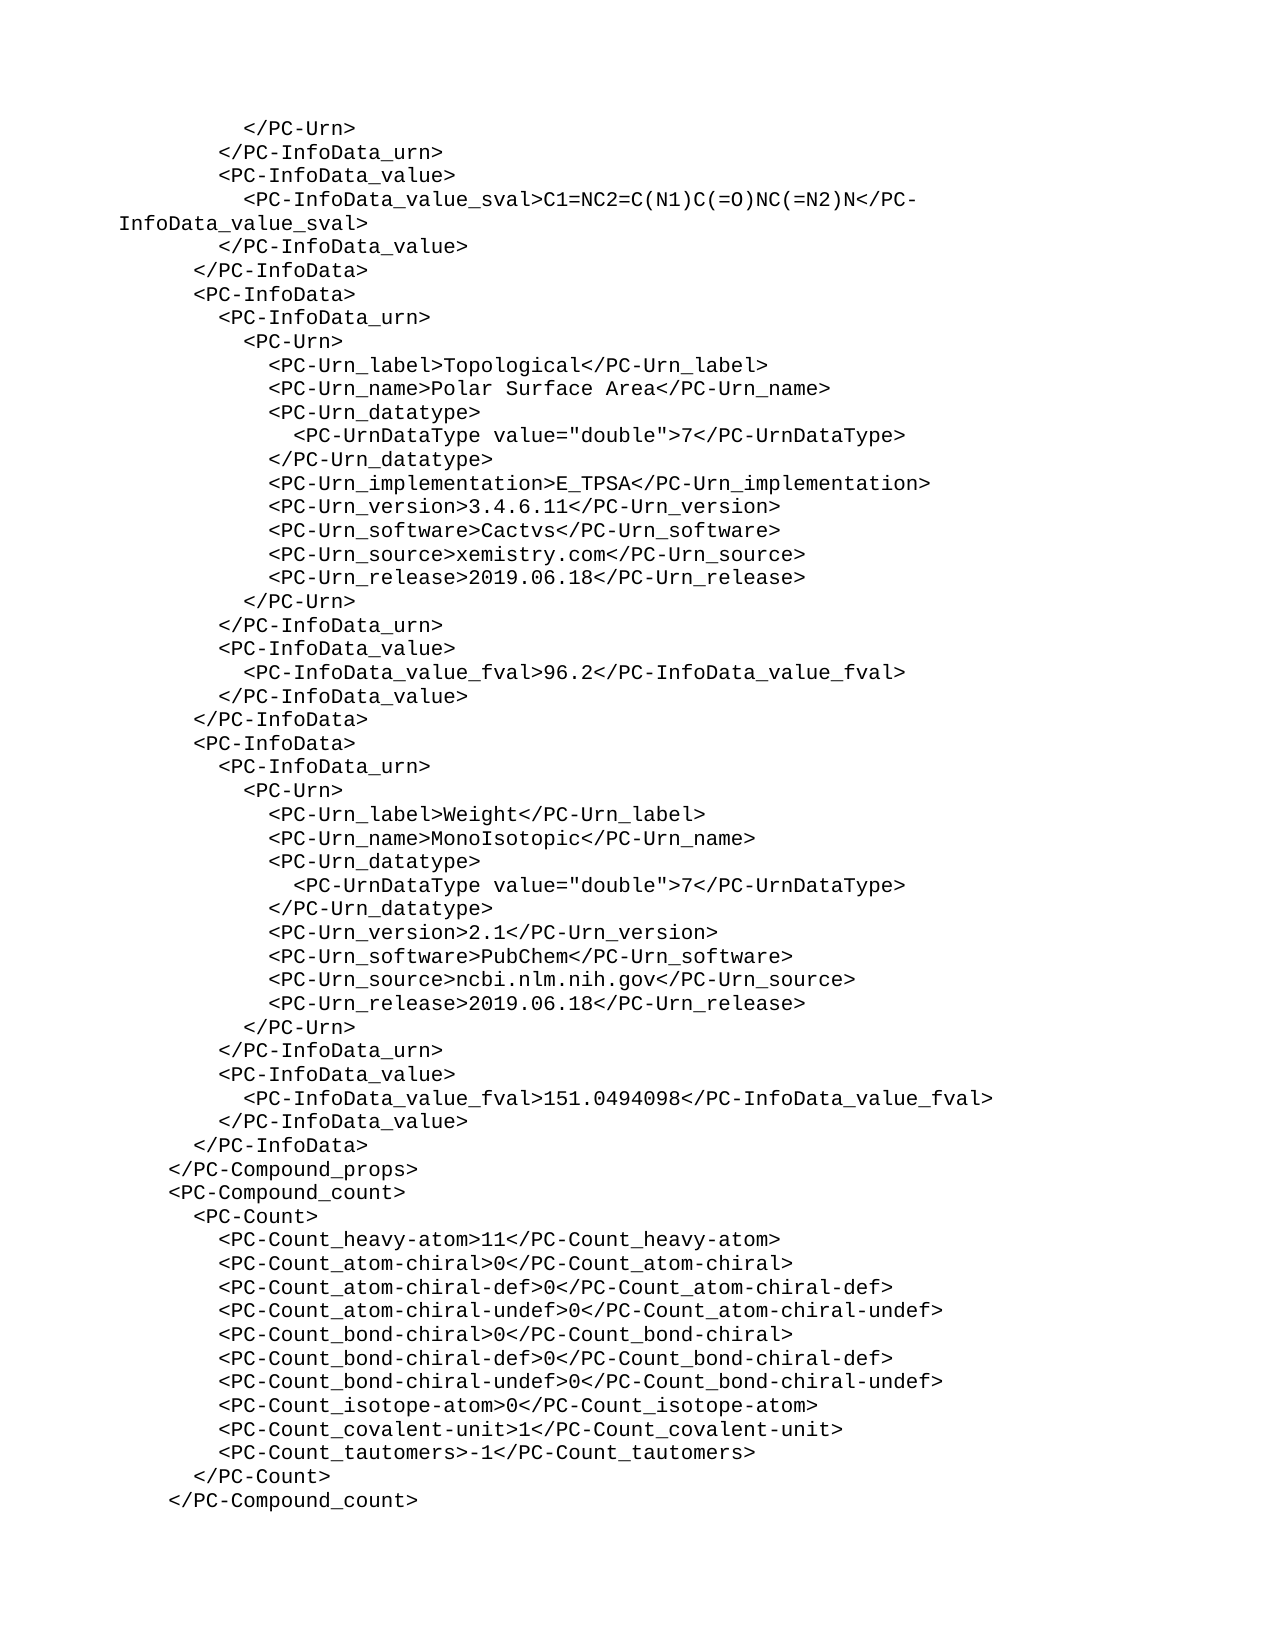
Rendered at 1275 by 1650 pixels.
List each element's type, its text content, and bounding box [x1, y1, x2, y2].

text <PC-Urn> [118, 780, 1157, 804]
text <PC-Count_covalent-unit>1</PC-Count_covalent-unit> [118, 1419, 1157, 1442]
text <PC-Urn_version>2.1</PC-Urn_version> [118, 922, 1157, 946]
text <PC-Urn> [118, 331, 1157, 354]
text </PC-InfoData_value> [118, 686, 1157, 709]
text <PC-Urn_datatype> [118, 402, 1157, 426]
text <PC-Count_atom-chiral>0</PC-Count_atom-chiral> [118, 1253, 1157, 1277]
text <PC-InfoData_value> [118, 638, 1157, 662]
text <PC-Count_tautomers>-1</PC-Count_tautomers> [118, 1442, 1157, 1466]
text <PC-Urn_label>Weight</PC-Urn_label> [118, 804, 1157, 827]
text <PC-Count> [118, 1206, 1157, 1229]
text <PC-Urn_software>Cactvs</PC-Urn_software> [118, 520, 1157, 544]
text <PC-Count_heavy-atom>11</PC-Count_heavy-atom> [118, 1229, 1157, 1253]
text <PC-InfoData_value_sval>C1=NC2=C(N1)C(=O)NC(=N2)N</PC-InfoData_value_sval> [118, 189, 1157, 236]
text </PC-Count> [118, 1466, 1157, 1489]
text </PC-InfoData_urn> [118, 615, 1157, 638]
text </PC-Urn> [118, 118, 1157, 142]
text </PC-Compound_props> [118, 1158, 1157, 1182]
text <PC-Urn_name>Polar Surface Area</PC-Urn_name> [118, 378, 1157, 402]
text </PC-Urn_datatype> [118, 449, 1157, 473]
text </PC-InfoData> [118, 260, 1157, 284]
text <PC-Urn_datatype> [118, 851, 1157, 875]
text <PC-Count_bond-chiral>0</PC-Count_bond-chiral> [118, 1324, 1157, 1348]
text <PC-InfoData> [118, 733, 1157, 757]
text <PC-Urn_software>PubChem</PC-Urn_software> [118, 946, 1157, 969]
text <PC-Count_bond-chiral-undef>0</PC-Count_bond-chiral-undef> [118, 1371, 1157, 1395]
text </PC-InfoData> [118, 1135, 1157, 1158]
text <PC-Count_atom-chiral-undef>0</PC-Count_atom-chiral-undef> [118, 1300, 1157, 1324]
text </PC-Compound_count> [118, 1489, 1157, 1513]
text <PC-Urn_name>MonoIsotopic</PC-Urn_name> [118, 827, 1157, 851]
text <PC-Urn_implementation>E_TPSA</PC-Urn_implementation> [118, 473, 1157, 496]
text <PC-Count_atom-chiral-def>0</PC-Count_atom-chiral-def> [118, 1277, 1157, 1300]
text <PC-Count_isotope-atom>0</PC-Count_isotope-atom> [118, 1395, 1157, 1419]
text <PC-InfoData_urn> [118, 307, 1157, 331]
text </PC-InfoData_urn> [118, 1040, 1157, 1064]
text <PC-Urn_version>3.4.6.11</PC-Urn_version> [118, 496, 1157, 520]
text <PC-InfoData_urn> [118, 757, 1157, 780]
text </PC-Urn> [118, 591, 1157, 615]
text </PC-InfoData_value> [118, 236, 1157, 260]
text </PC-Urn> [118, 1017, 1157, 1040]
text <PC-Urn_source>ncbi.nlm.nih.gov</PC-Urn_source> [118, 969, 1157, 993]
text </PC-InfoData_urn> [118, 142, 1157, 165]
text <PC-InfoData> [118, 284, 1157, 307]
text <PC-UrnDataType value="double">7</PC-UrnDataType> [118, 875, 1157, 898]
text <PC-Urn_release>2019.06.18</PC-Urn_release> [118, 993, 1157, 1017]
text <PC-InfoData_value_fval>96.2</PC-InfoData_value_fval> [118, 662, 1157, 686]
text <PC-Urn_source>xemistry.com</PC-Urn_source> [118, 544, 1157, 567]
text <PC-InfoData_value> [118, 165, 1157, 189]
text <PC-InfoData_value_fval>151.0494098</PC-InfoData_value_fval> [118, 1088, 1157, 1111]
text <PC-Urn_label>Topological</PC-Urn_label> [118, 354, 1157, 378]
text <PC-Count_bond-chiral-def>0</PC-Count_bond-chiral-def> [118, 1348, 1157, 1371]
text </PC-Urn_datatype> [118, 898, 1157, 922]
text <PC-UrnDataType value="double">7</PC-UrnDataType> [118, 426, 1157, 449]
text </PC-InfoData_value> [118, 1111, 1157, 1135]
text <PC-Urn_release>2019.06.18</PC-Urn_release> [118, 567, 1157, 591]
text <PC-Compound_count> [118, 1182, 1157, 1206]
text <PC-InfoData_value> [118, 1064, 1157, 1088]
text </PC-InfoData> [118, 709, 1157, 733]
